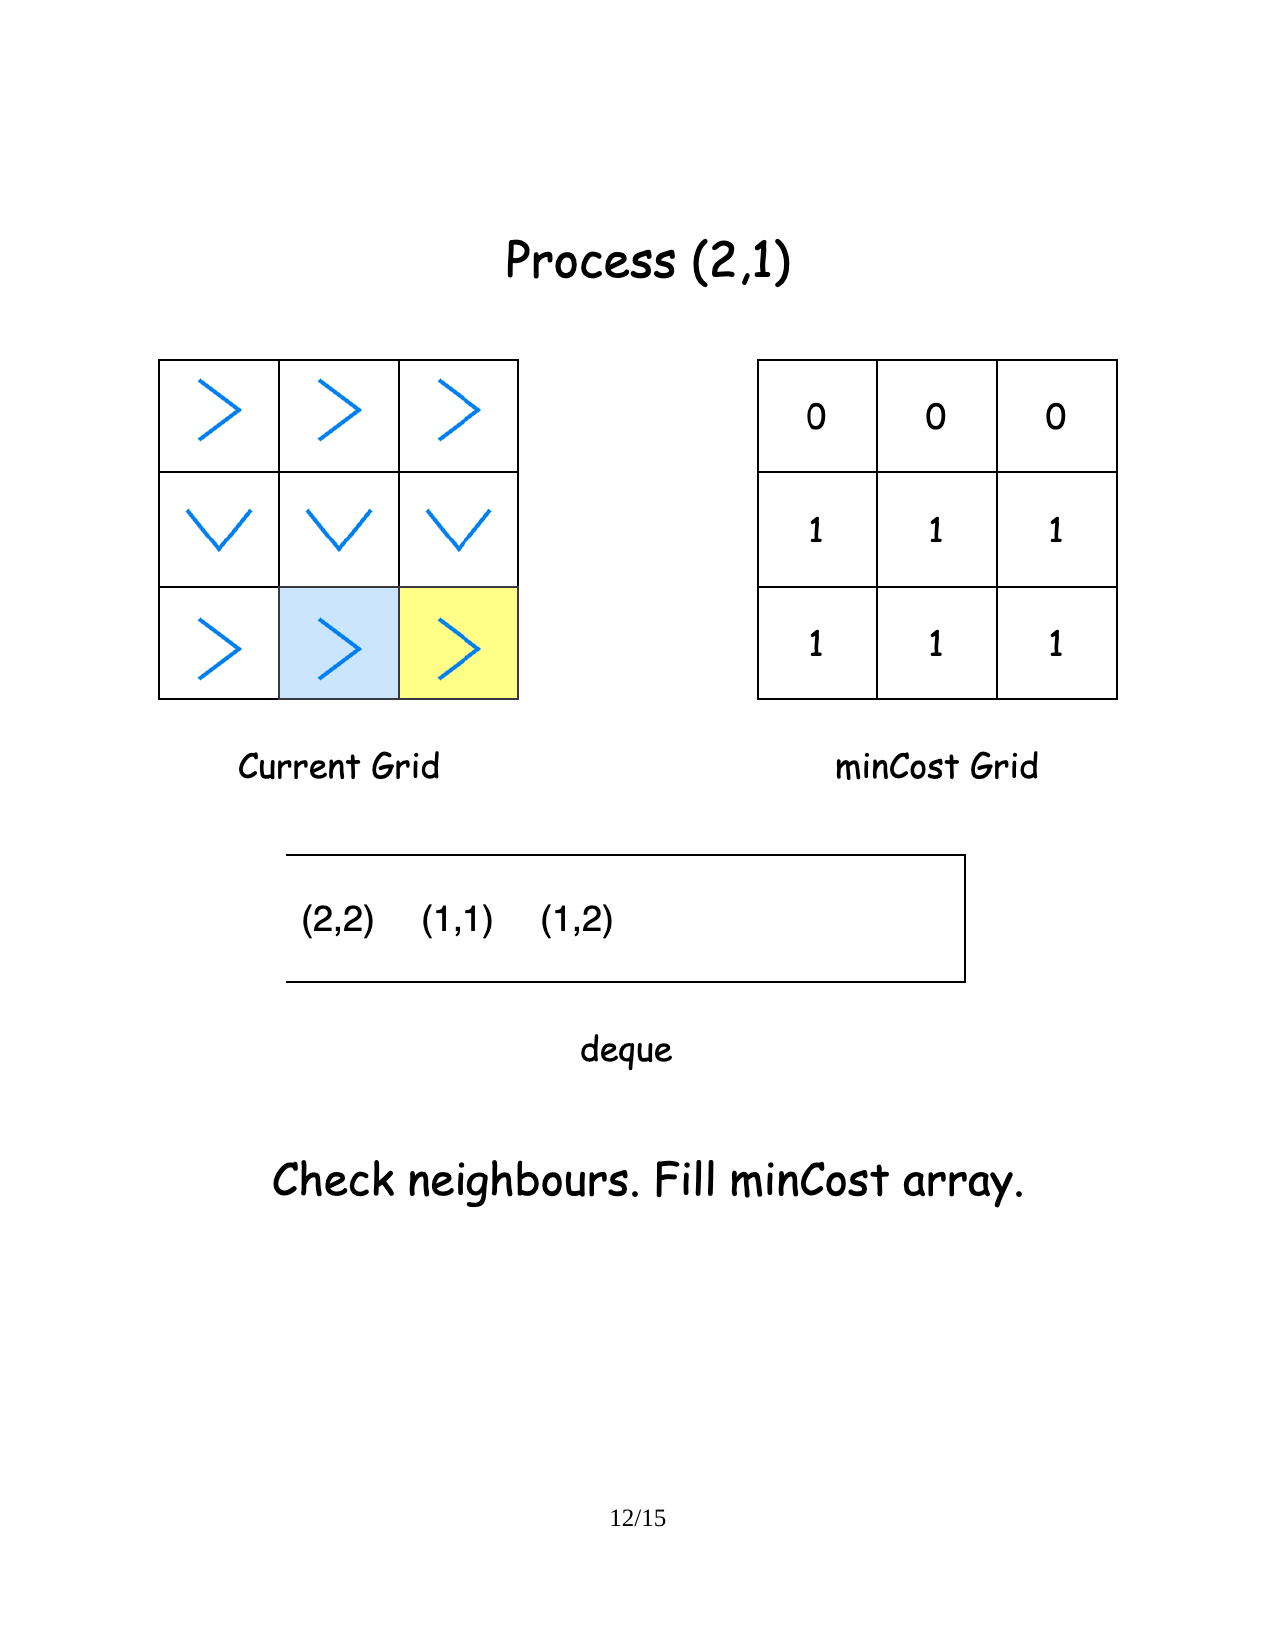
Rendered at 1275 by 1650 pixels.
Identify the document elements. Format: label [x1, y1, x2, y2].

picture [118, 179, 1157, 1258]
